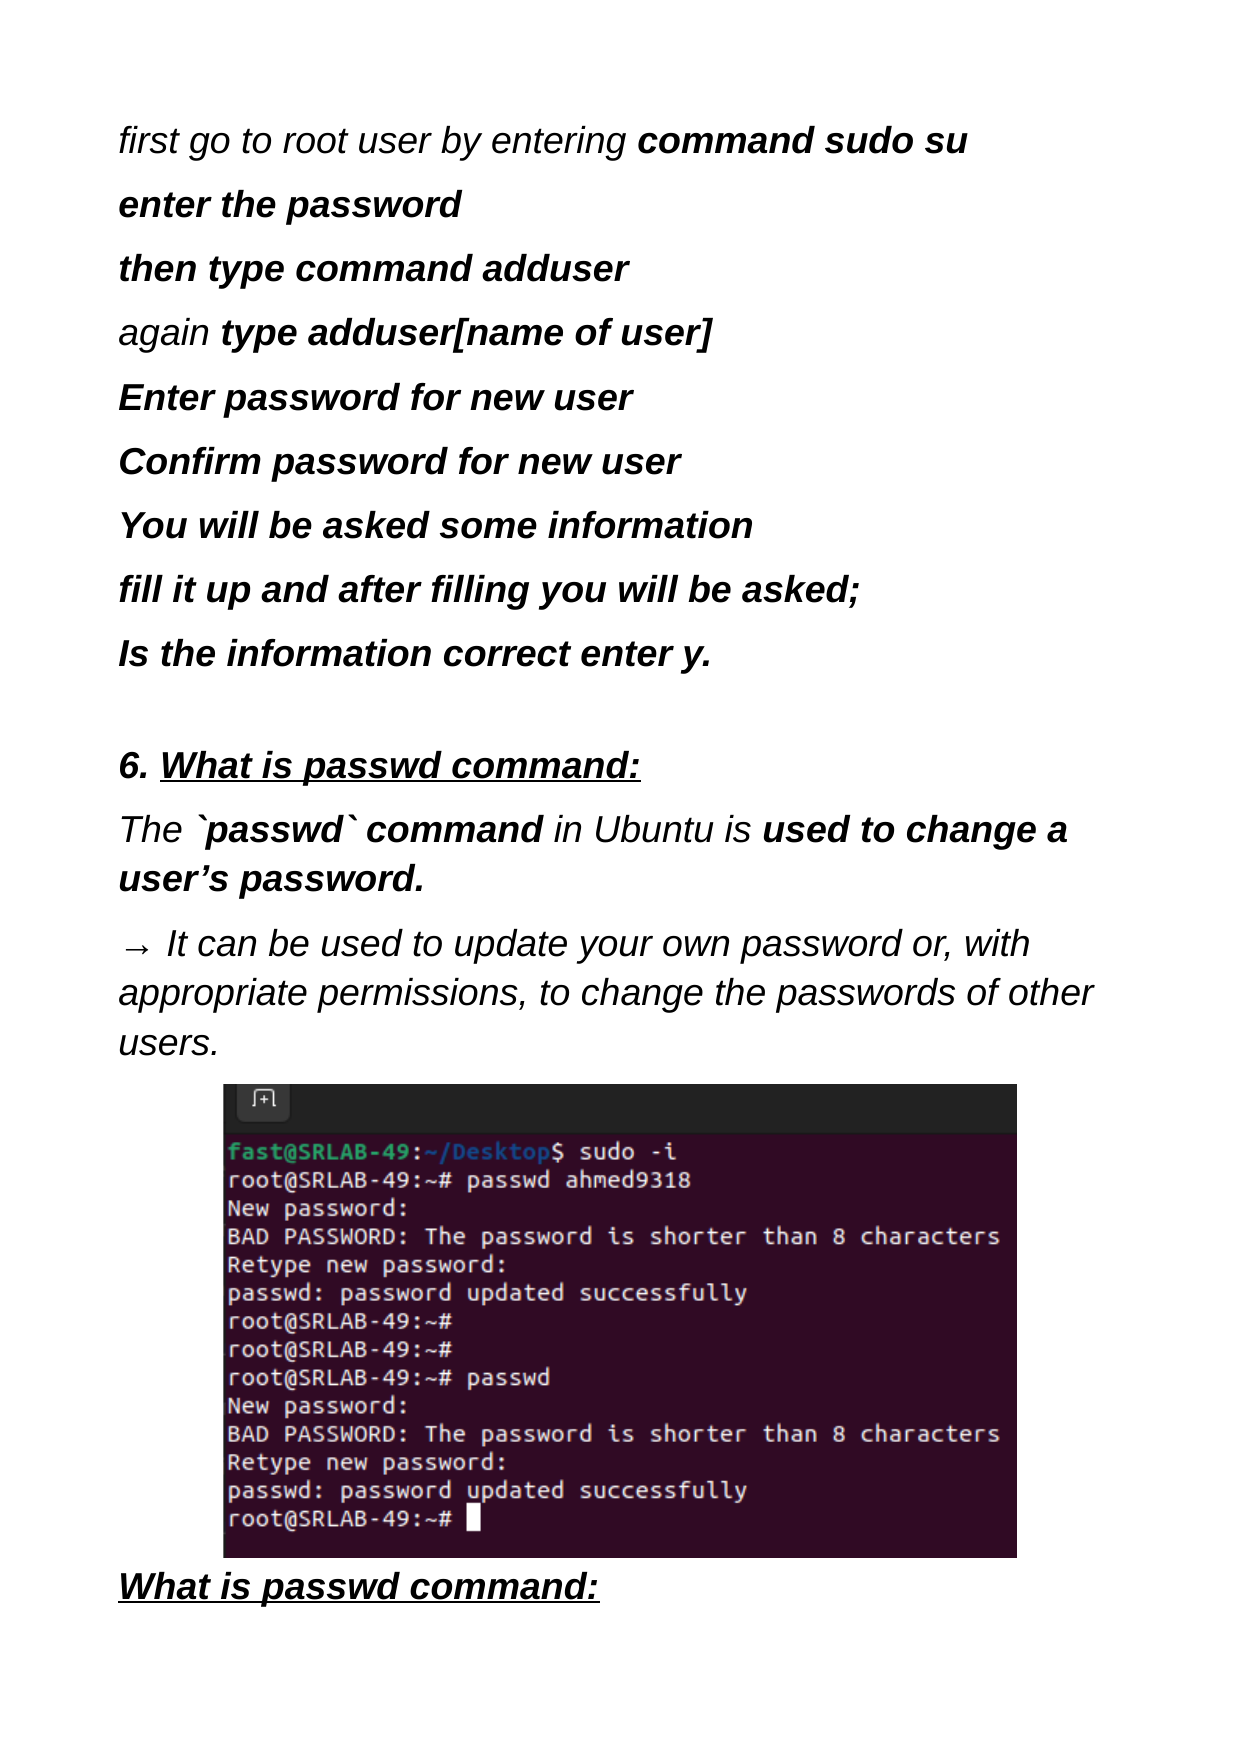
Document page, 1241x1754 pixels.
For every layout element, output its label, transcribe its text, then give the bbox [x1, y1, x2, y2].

text Is the information correct enter y. [118, 631, 1122, 674]
text The `passwd` command in Ubuntu is used to change a user’s password. [118, 807, 1122, 900]
text You will be asked some information [118, 503, 1122, 546]
text What is passwd command: [118, 1084, 1122, 1607]
text fill it up and after filling you will be asked; [118, 567, 1122, 610]
text 6. What is passwd command: [118, 743, 1122, 786]
text Confirm password for new user [118, 439, 1122, 482]
picture [223, 1084, 1017, 1558]
text then type command adduser [118, 246, 1122, 289]
text first go to root user by entering command sudo su [118, 118, 1122, 161]
text Enter password for new user [118, 375, 1122, 418]
text → It can be used to update your own password or, with appropriate permissions, to change the passwords of other users. [118, 921, 1122, 1063]
text again type adduser[name of user] [118, 311, 1122, 354]
text enter the password [118, 182, 1122, 225]
